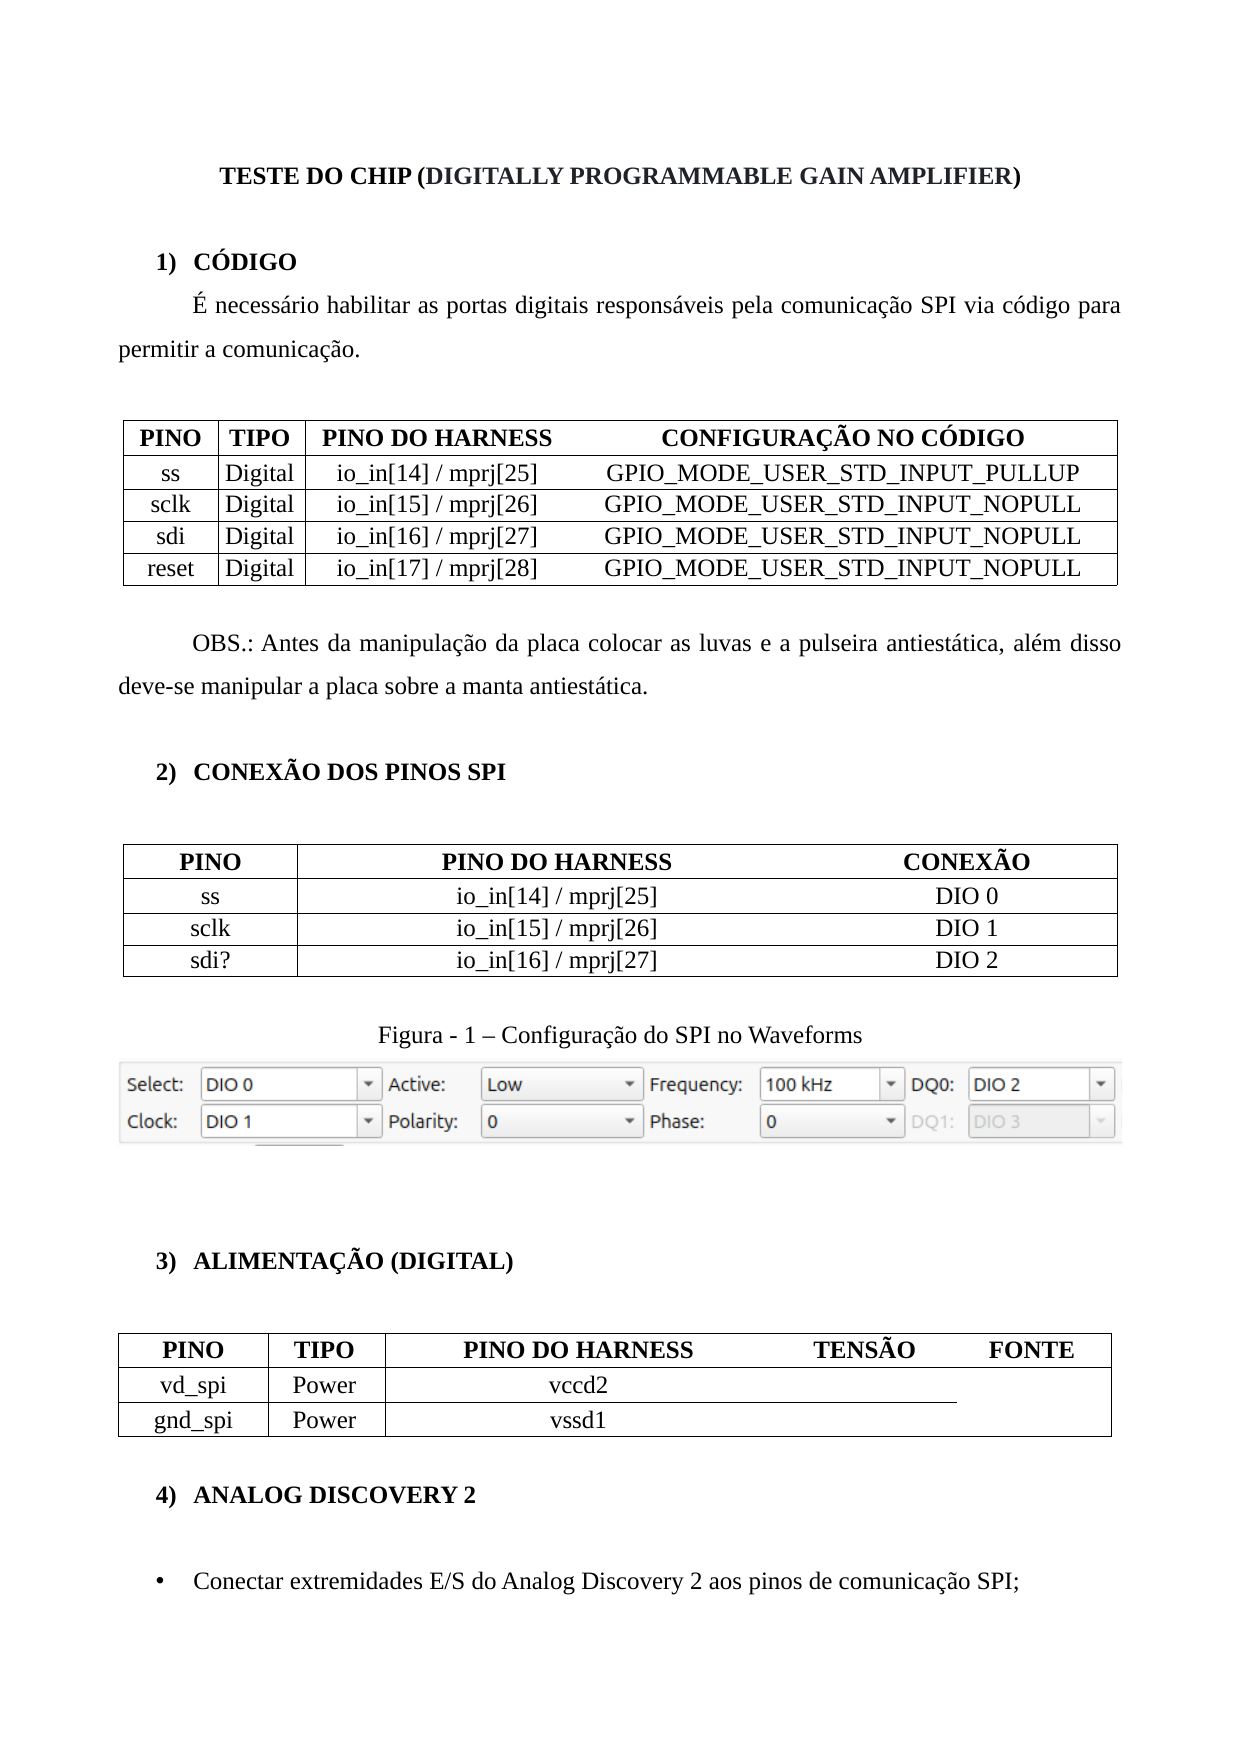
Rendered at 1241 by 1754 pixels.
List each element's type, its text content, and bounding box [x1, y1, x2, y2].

table_cell sclk [124, 914, 297, 945]
table_cell io_in[14] / mprj[25] [306, 456, 573, 489]
table_header CONEXÃO [821, 845, 1117, 878]
table_cell vccd2 [386, 1368, 776, 1402]
list Conectar extremidades E/S do Analog Discovery 2 aos pinos de comunicação SPI; [156, 1566, 1122, 1595]
table_cell sclk [124, 490, 218, 521]
table_header PINO [124, 845, 297, 878]
list CONEXÃO DOS PINOS SPI [156, 757, 1122, 786]
picture [118, 1058, 1123, 1146]
table_cell DIO 2 [821, 946, 1117, 976]
table_header TIPO [219, 421, 305, 455]
table_cell Digital [219, 522, 305, 553]
table_cell vd_spi [119, 1368, 268, 1402]
table_header TENSÃO [776, 1334, 957, 1367]
table_cell io_in[17] / mprj[28] [306, 554, 573, 585]
text Figura - 1 – Configuração do SPI no Waveforms [118, 1020, 1122, 1048]
list ANALOG DISCOVERY 2 [156, 1480, 1122, 1508]
table_cell Digital [219, 490, 305, 521]
table_cell GPIO_MODE_USER_STD_INPUT_NOPULL [574, 490, 1117, 521]
table_header FONTE [957, 1334, 1111, 1367]
table_header PINO DO HARNESS [306, 421, 573, 455]
table_cell io_in[15] / mprj[26] [306, 490, 573, 521]
table_cell gnd_spi [119, 1403, 268, 1436]
table_cell GPIO_MODE_USER_STD_INPUT_PULLUP [574, 456, 1117, 489]
table_cell [776, 1368, 957, 1402]
table_cell Power [269, 1368, 385, 1402]
table_cell Digital [219, 554, 305, 585]
table_cell DIO 1 [821, 914, 1117, 945]
table_cell io_in[16] / mprj[27] [298, 946, 821, 976]
table_cell reset [124, 554, 218, 585]
table_cell [957, 1368, 1111, 1436]
table_cell sdi [124, 522, 218, 553]
table_cell io_in[15] / mprj[26] [298, 914, 821, 945]
table_header PINO DO HARNESS [386, 1334, 776, 1367]
table_header PINO [119, 1334, 268, 1367]
table_cell GPIO_MODE_USER_STD_INPUT_NOPULL [574, 554, 1117, 585]
table_cell io_in[14] / mprj[25] [298, 879, 821, 913]
table_cell sdi? [124, 946, 297, 976]
table_cell GPIO_MODE_USER_STD_INPUT_NOPULL [574, 522, 1117, 553]
text É necessário habilitar as portas digitais responsáveis pela comunicação SPI via código para permitir a comunicação. [118, 291, 1122, 362]
table_cell Power [269, 1403, 385, 1436]
table_cell ss [124, 456, 218, 489]
table_cell Digital [219, 456, 305, 489]
table_cell vssd1 [386, 1403, 776, 1436]
text OBS.: Antes da manipulação da placa colocar as luvas e a pulseira antiestática, além disso deve-se manipular a placa sobre a manta antiestática. [118, 628, 1122, 700]
table_cell DIO 0 [821, 879, 1117, 913]
table_cell ss [124, 879, 297, 913]
table_cell io_in[16] / mprj[27] [306, 522, 573, 553]
list CÓDIGO [156, 247, 1122, 276]
table_header CONFIGURAÇÃO NO CÓDIGO [574, 421, 1117, 455]
list ALIMENTAÇÃO (DIGITAL) [156, 1246, 1122, 1275]
table_header PINO [124, 421, 218, 455]
table_cell [776, 1403, 957, 1436]
text TESTE DO CHIP (DIGITALLY PROGRAMMABLE GAIN AMPLIFIER) [118, 161, 1122, 190]
table_header PINO DO HARNESS [298, 845, 821, 878]
table_header TIPO [269, 1334, 385, 1367]
